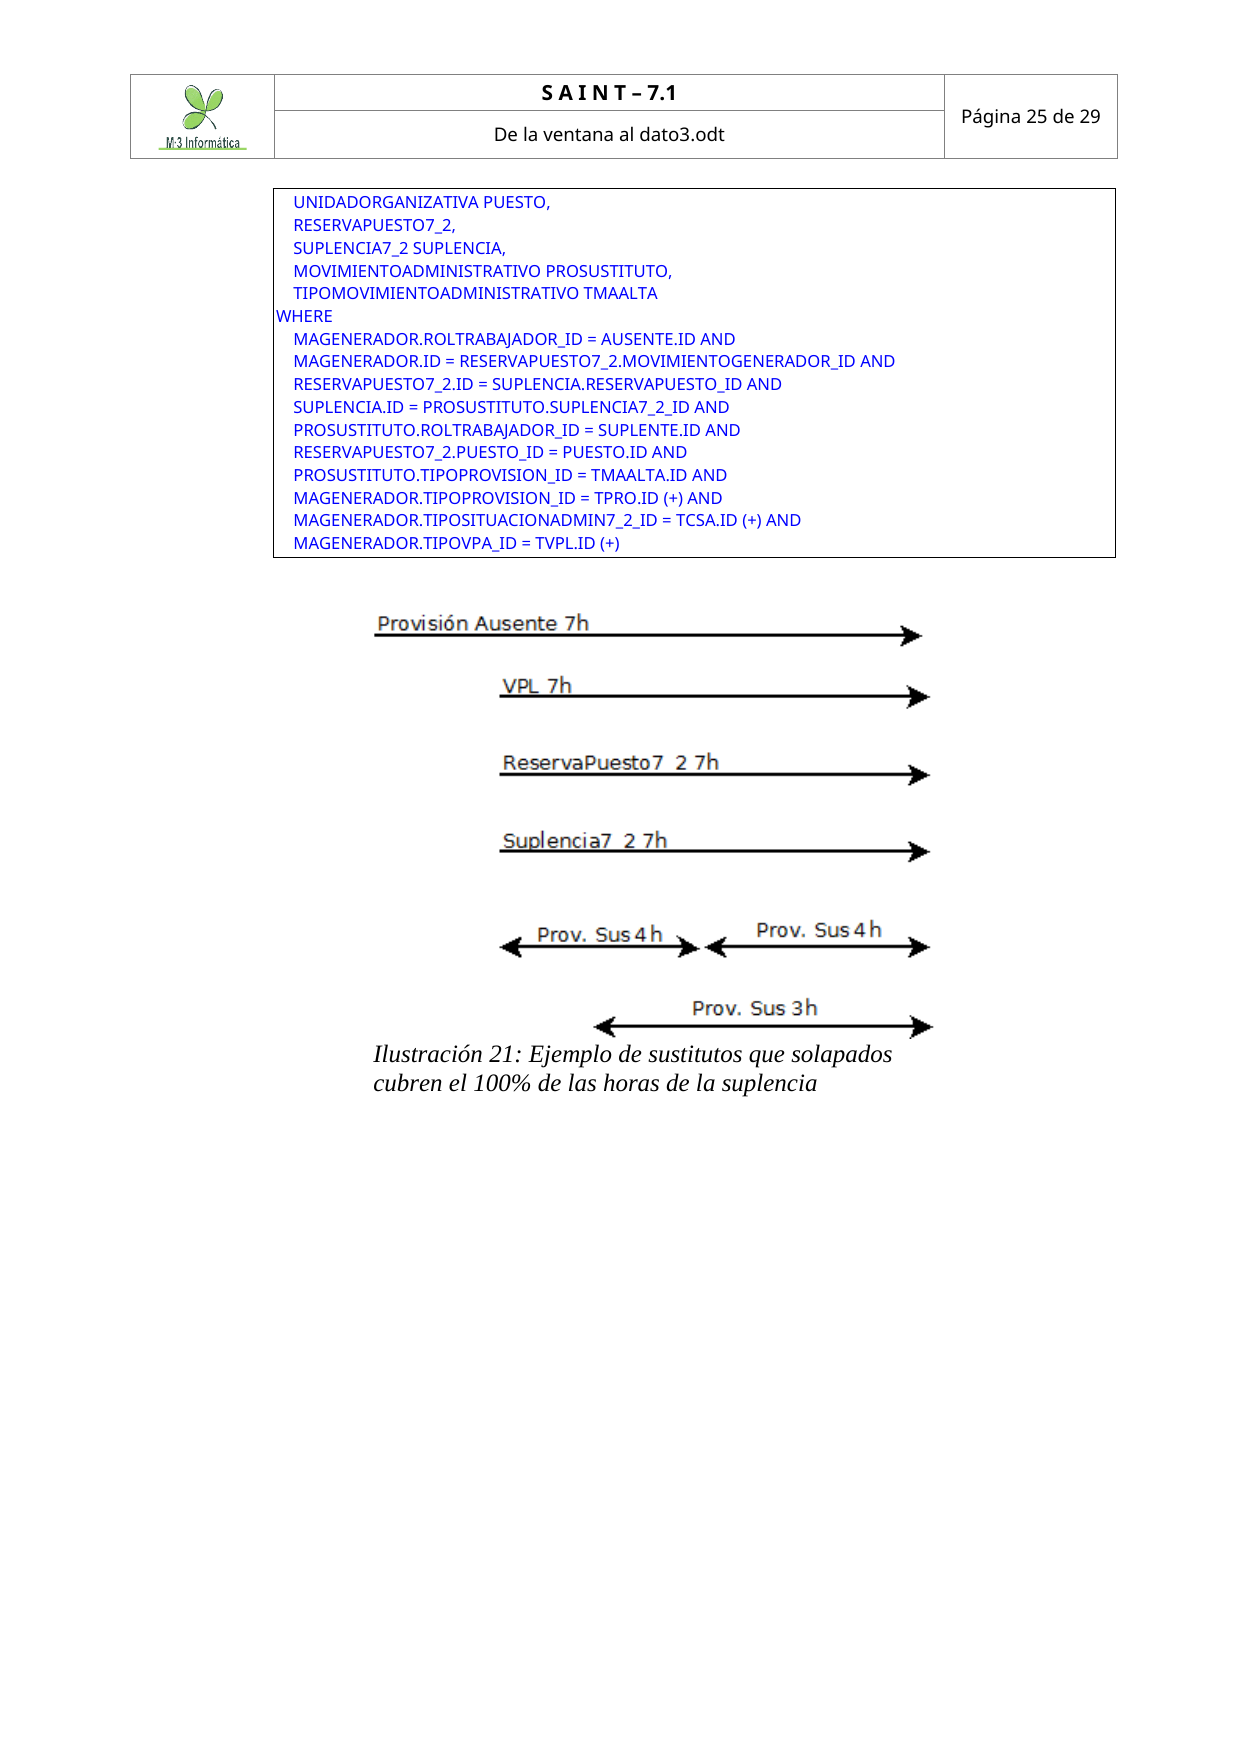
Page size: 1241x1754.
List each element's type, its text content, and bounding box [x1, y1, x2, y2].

text MAGENERADOR.TIPOVPA_ID = TVPL.ID (+) [274, 529, 1115, 557]
picture [373, 612, 935, 1039]
text MAGENERADOR.TIPOSITUACIONADMIN7_2_ID = TCSA.ID (+) AND [274, 506, 1115, 529]
text PROSUSTITUTO.ROLTRABAJADOR_ID = SUPLENTE.ID AND [274, 415, 1115, 438]
text WHERE [274, 302, 1115, 324]
text TIPOMOVIMIENTOADMINISTRATIVO TMAALTA [274, 279, 1115, 302]
text SUPLENCIA7_2 SUPLENCIA, [274, 233, 1115, 256]
text MAGENERADOR.ID = RESERVAPUESTO7_2.MOVIMIENTOGENERADOR_ID AND [274, 347, 1115, 370]
text RESERVAPUESTO7_2, [274, 211, 1115, 233]
text SUPLENCIA.ID = PROSUSTITUTO.SUPLENCIA7_2_ID AND [274, 392, 1115, 415]
text RESERVAPUESTO7_2.PUESTO_ID = PUESTO.ID AND [274, 438, 1115, 461]
text MAGENERADOR.ROLTRABAJADOR_ID = AUSENTE.ID AND [274, 324, 1115, 347]
text MOVIMIENTOADMINISTRATIVO PROSUSTITUTO, [274, 256, 1115, 279]
picture [158, 83, 247, 150]
text MAGENERADOR.TIPOPROVISION_ID = TPRO.ID (+) AND [274, 483, 1115, 506]
text Ilustración 21: Ejemplo de sustitutos que solapados cubren el 100% de las horas de la suplencia [373, 1039, 934, 1097]
text UNIDADORGANIZATIVA PUESTO, [274, 189, 1115, 211]
text RESERVAPUESTO7_2.ID = SUPLENCIA.RESERVAPUESTO_ID AND [274, 370, 1115, 392]
text PROSUSTITUTO.TIPOPROVISION_ID = TMAALTA.ID AND [274, 461, 1115, 483]
